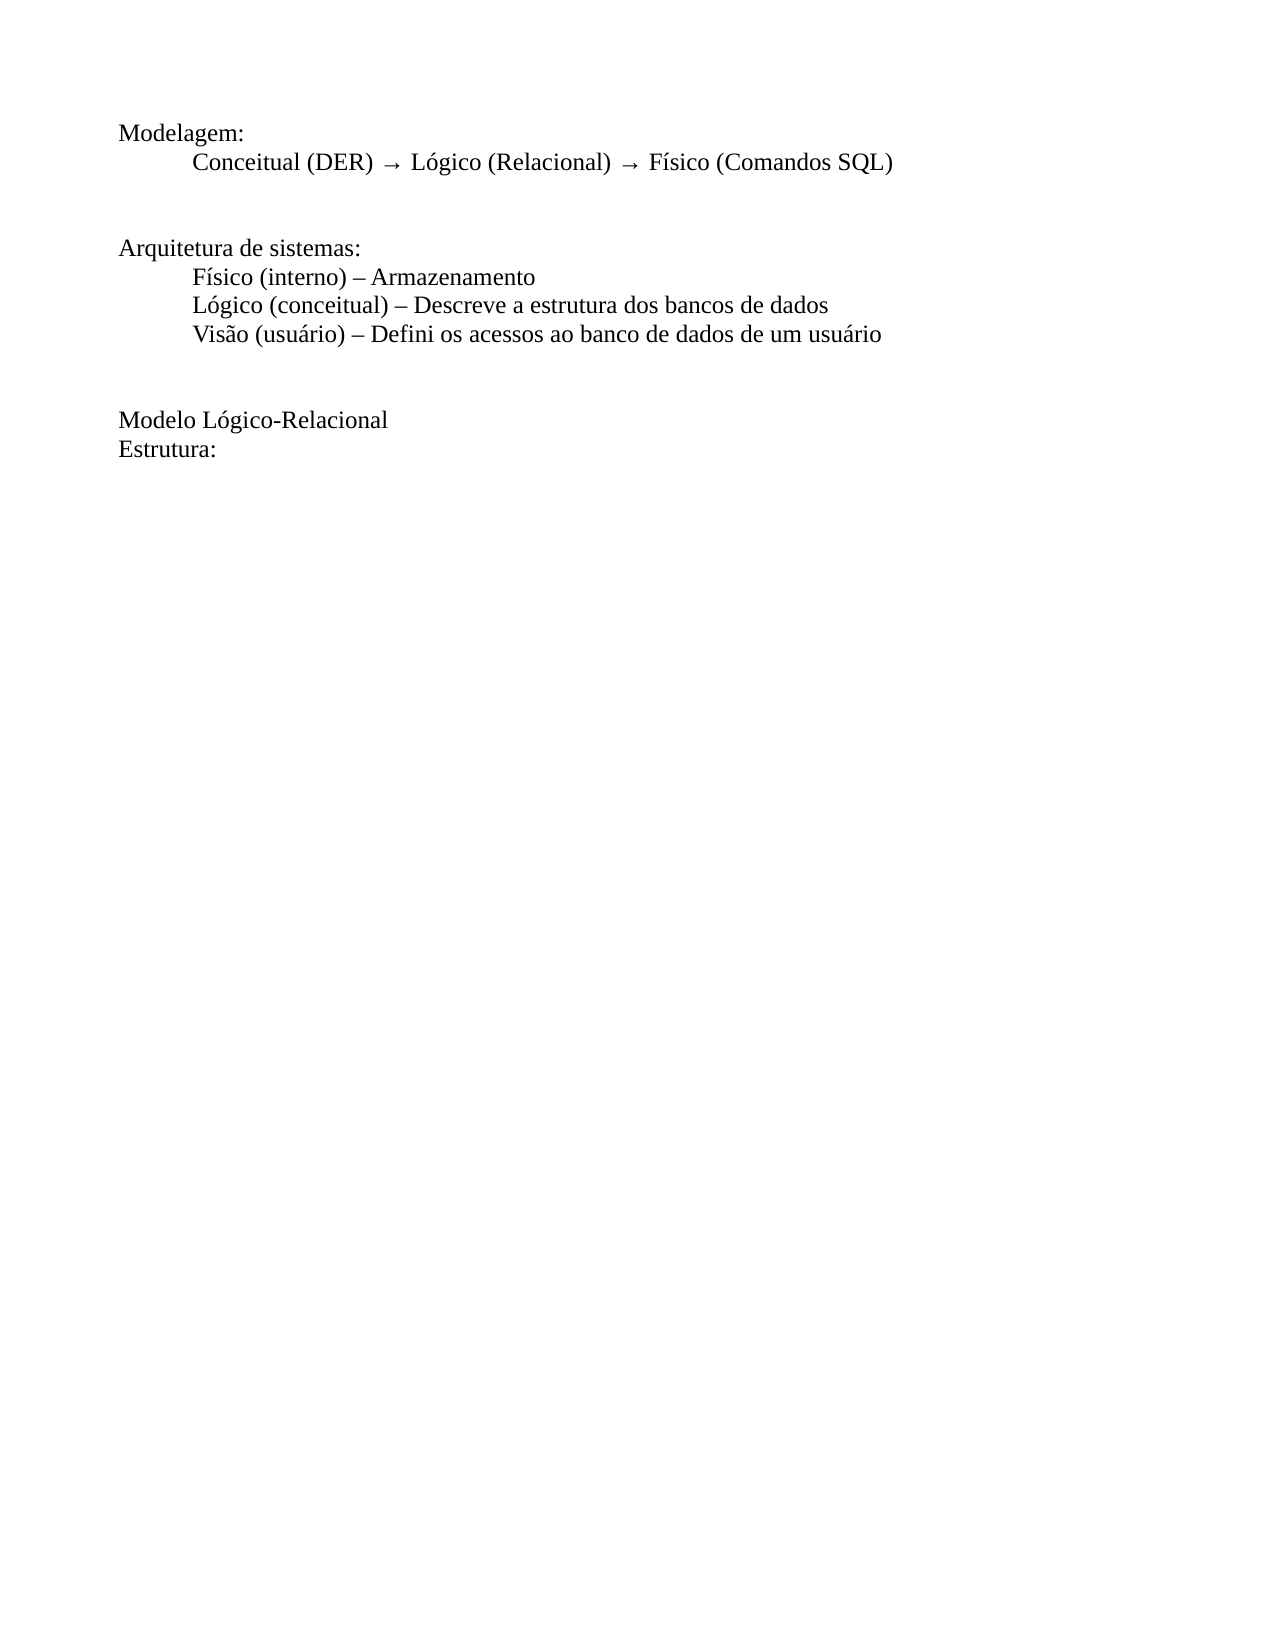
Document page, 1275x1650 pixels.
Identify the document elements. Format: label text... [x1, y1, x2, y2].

text Estrutura: [118, 434, 1157, 492]
text Modelagem: [118, 118, 1157, 147]
text Modelo Lógico-Relacional [118, 406, 1157, 434]
text Lógico (conceitual) – Descreve a estrutura dos bancos de dados [118, 291, 1157, 319]
text Arquitetura de sistemas: [118, 233, 1157, 262]
text Visão (usuário) – Defini os acessos ao banco de dados de um usuário [118, 319, 1157, 348]
text Conceitual (DER) → Lógico (Relacional) → Físico (Comandos SQL) [118, 147, 1157, 176]
text Físico (interno) – Armazenamento [118, 262, 1157, 291]
